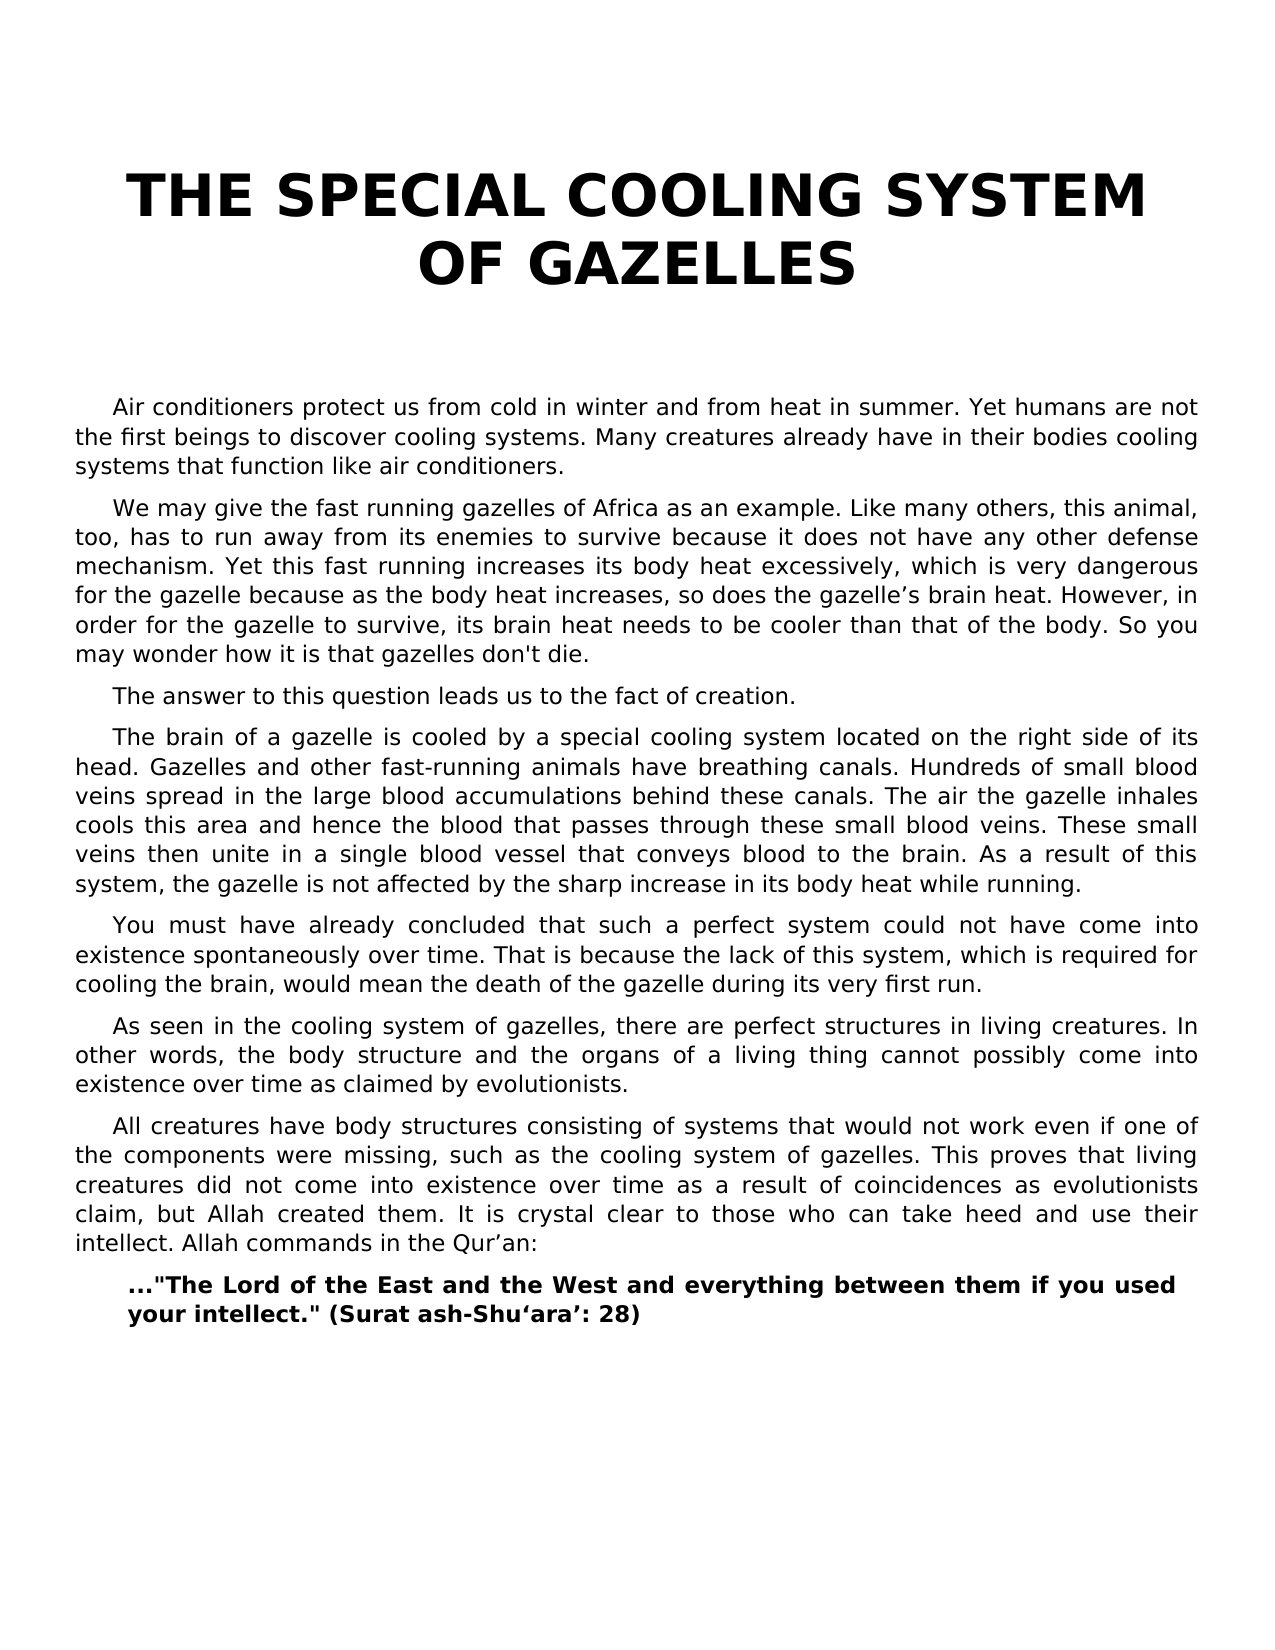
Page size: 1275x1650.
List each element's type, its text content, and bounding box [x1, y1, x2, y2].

text You must have already concluded that such a perfect system could not have come into existence spontaneously over time. That is because the lack of this system, which is required for cooling the brain, would mean the death of the gazelle during its very first run. [75, 913, 1200, 998]
text All creatures have body structures consisting of systems that would not work even if one of the components were missing, such as the cooling system of gazelles. This proves that living creatures did not come into existence over time as a result of coincidences as evolutionists claim, but Allah created them. It is crystal clear to those who can take heed and use their intellect. Allah commands in the Qur’an: [75, 1113, 1200, 1257]
text The answer to this question leads us to the fact of creation. [75, 683, 1200, 709]
text As seen in the cooling system of gazelles, there are perfect structures in living creatures. In other words, the body structure and the organs of a living thing cannot possibly come into existence over time as claimed by evolutionists. [75, 1013, 1200, 1098]
text ..."The Lord of the East and the West and everything between them if you used your intellect." (Surat ash-Shu‘ara’: 28) [127, 1272, 1177, 1328]
subtitle THE SPECIAL COOLING SYSTEM OF GAZELLES [75, 162, 1200, 298]
text We may give the fast running gazelles of Africa as an example. Like many others, this animal, too, has to run away from its enemies to survive because it does not have any other defense mechanism. Yet this fast running increases its body heat excessively, which is very dangerous for the gazelle because as the body heat increases, so does the gazelle’s brain heat. However, in order for the gazelle to survive, its brain heat needs to be cooler than that of the body. So you may wonder how it is that gazelles don't die. [75, 495, 1200, 668]
text Air conditioners protect us from cold in winter and from heat in summer. Yet humans are not the first beings to discover cooling systems. Many creatures already have in their bodies cooling systems that function like air conditioners. [75, 394, 1200, 479]
text The brain of a gazelle is cooled by a special cooling system located on the right side of its head. Gazelles and other fast-running animals have breathing canals. Hundreds of small blood veins spread in the large blood accumulations behind these canals. The air the gazelle inhales cools this area and hence the blood that passes through these small blood veins. These small veins then unite in a single blood vessel that conveys blood to the brain. As a result of this system, the gazelle is not affected by the sharp increase in its body heat while running. [75, 724, 1200, 898]
